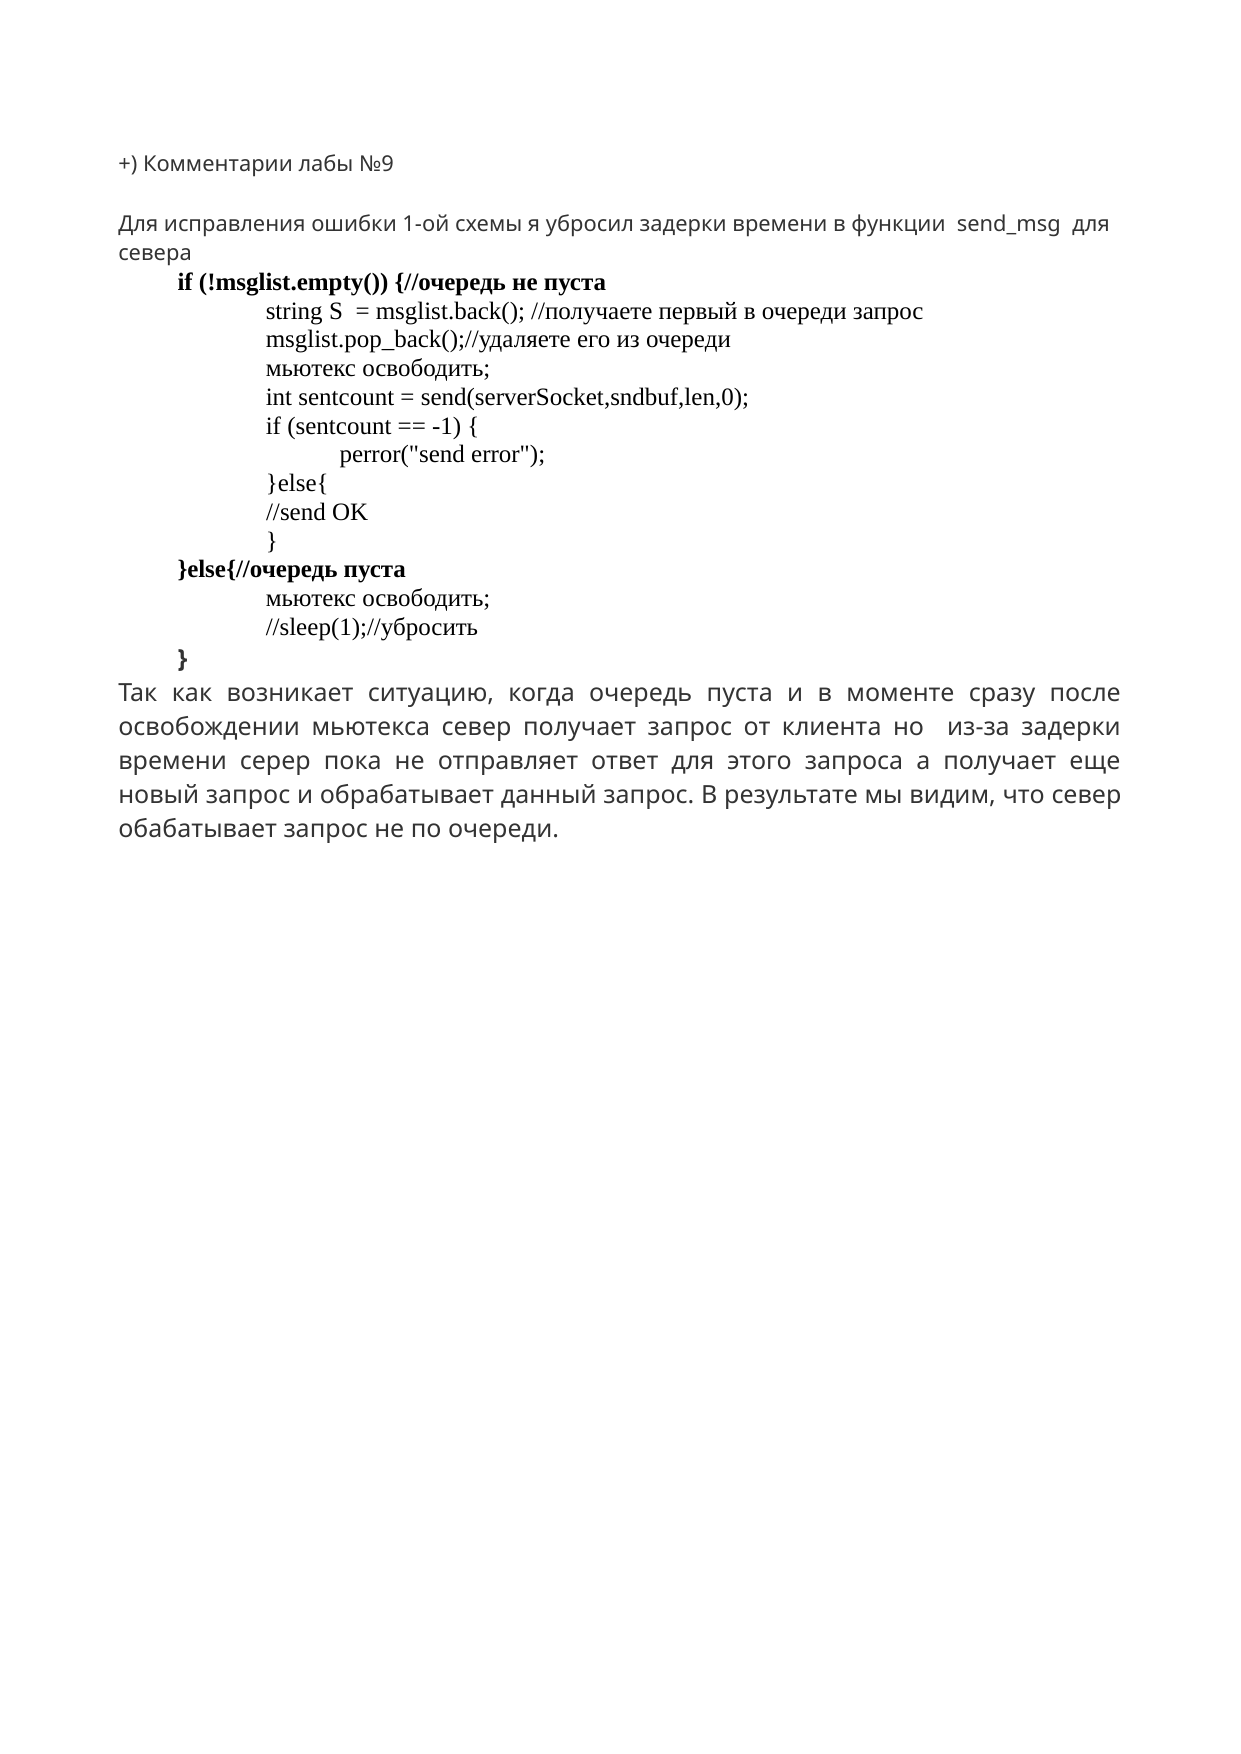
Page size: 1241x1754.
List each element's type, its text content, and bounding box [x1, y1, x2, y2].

text } [192, 526, 1122, 554]
text //sleep(1);//убросить [192, 612, 1122, 641]
text }else{ [192, 468, 1122, 497]
text perror("send error"); [266, 439, 1122, 468]
text if (sentcount == -1) { [192, 411, 1122, 439]
text } [118, 641, 1122, 675]
text Для исправления ошибки 1-ой схемы я убросил задерки времени в функции send_msg для севера [118, 207, 1122, 267]
text if (!msglist.empty()) {//очередь не пуста [118, 267, 1122, 296]
text msglist.pop_back();//удаляете его из очереди [192, 324, 1122, 353]
text string S = msglist.back(); //получаете первый в очереди запрос [192, 296, 1122, 324]
text }else{//очередь пуста [118, 554, 1122, 583]
text int sentcount = send(serverSocket,sndbuf,len,0); [192, 382, 1122, 411]
text Так как возникает ситуацию, когда очередь пуста и в моменте сразу после освобождении мьютекса север получает запрос от клиента но из-за задерки времени серер пока не отправляет ответ для этого запроса а получает еще новый запрос и обрабатывает данный запрос. В результате мы видим, что север обабатывает запрос не по очереди. [118, 675, 1122, 845]
text мьютекс освободить; [192, 583, 1122, 612]
text мьютекс освободить; [192, 353, 1122, 382]
text +) Комментарии лабы №9 [118, 148, 1122, 178]
text //send OK [118, 497, 1122, 526]
